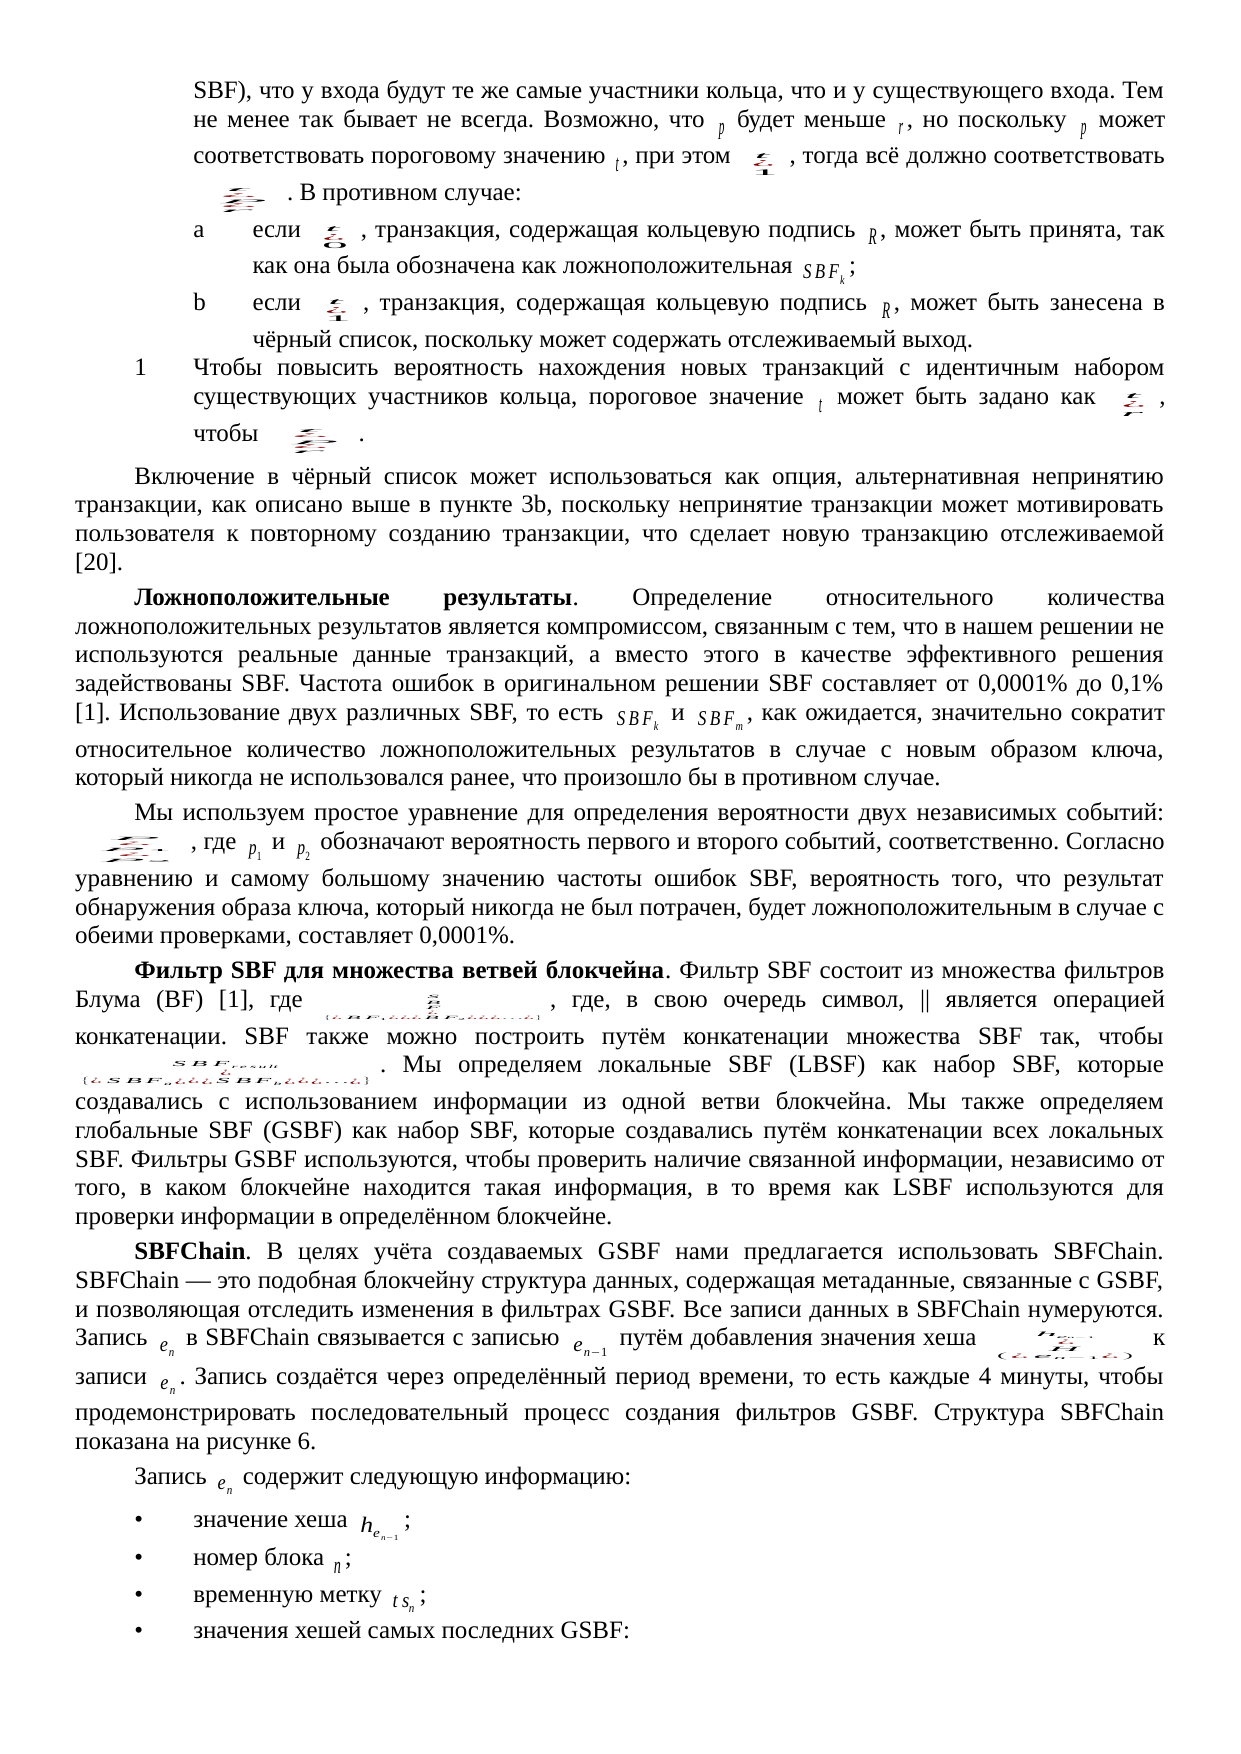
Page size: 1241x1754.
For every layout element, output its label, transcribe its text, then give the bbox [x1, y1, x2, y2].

text Фильтр SBF для множества ветвей блокчейна. Фильтр SBF состоит из множества фильтров Блума (BF) [1], где , где, в свою очередь символ, || является операцией конкатенации. SBF также можно построить путём конкатенации множества SBF так, чтобы . Мы определяем локальные SBF (LBSF) как набор SBF, которые создавались с использованием информации из одной ветви блокчейна. Мы также определяем глобальные SBF (GSBF) как набор SBF, которые создавались путём конкатенации всех локальных SBF. Фильтры GSBF используются, чтобы проверить наличие связанной информации, независимо от того, в каком блокчейне находится такая информация, в то время как LSBF используются для проверки информации в определённом блокчейне. [75, 955, 1165, 1230]
text Включение в чёрный список может использоваться как опция, альтернативная непринятию транзакции, как описано выше в пункте 3b, поскольку непринятие транзакции может мотивировать пользователя к повторному созданию транзакции, что сделает новую транзакцию отслеживаемой [20]. [75, 461, 1165, 576]
list временную метку ; [134, 1579, 1165, 1616]
text Ложноположительные результаты. Определение относительного количества ложноположительных результатов является компромиссом, связанным с тем, что в нашем решении не используются реальные данные транзакций, а вместо этого в качестве эффективного решения задействованы SBF. Частота ошибок в оригинальном решении SBF составляет от 0,0001% до 0,1% [1]. Использование двух различных SBF, то есть и , как ожидается, значительно сократит относительное количество ложноположительных результатов в случае с новым образом ключа, который никогда не использовался ранее, что произошло бы в противном случае. [75, 582, 1165, 791]
list Чтобы повысить вероятность нахождения новых транзакций с идентичным набором существующих участников кольца, пороговое значение может быть задано как , чтобы . [134, 352, 1165, 454]
list Для каждой кольцевой подписи , имеющей размер кольца , будет существовать кортежей образов-миксинов ключей. Система проверяет каждый кортеж образов-миксинов ключей, если они имеются в , и подсчитывает количество положительных результатов . Если , то есть вероятность (из-за ложноположительной характеристики SBF), что у входа будут те же самые участники кольца, что и у существующего входа. Тем не менее так бывает не всегда. Возможно, что будет меньше , но поскольку может соответствовать пороговому значению , при этом , тогда всё должно соответствовать . В противном случае: [134, 75, 1165, 214]
list если , транзакция, содержащая кольцевую подпись , может быть принята, так как она была обозначена как ложноположительная ; [193, 214, 1165, 287]
list номер блока ; [134, 1542, 1165, 1579]
list значения хешей самых последних GSBF: [134, 1616, 1165, 1644]
text Мы используем простое уравнение для определения вероятности двух независимых событий: , где и обозначают вероятность первого и второго событий, соответственно. Согласно уравнению и самому большому значению частоты ошибок SBF, вероятность того, что результат обнаружения образа ключа, который никогда не был потрачен, будет ложноположительным в случае с обеими проверками, составляет 0,0001%. [75, 797, 1165, 949]
text Запись содержит следующую информацию: [75, 1461, 1165, 1498]
text SBFChain. В целях учёта создаваемых GSBF нами предлагается использовать SBFChain. SBFChain — это подобная блокчейну структура данных, содержащая метаданные, связанные с GSBF, и позволяющая отследить изменения в фильтрах GSBF. Все записи данных в SBFChain нумеруются. Запись в SBFChain связывается с записью путём добавления значения хеша к записи . Запись создаётся через определённый период времени, то есть каждые 4 минуты, чтобы продемонстрировать последовательный процесс создания фильтров GSBF. Структура SBFChain показана на рисунке 6. [75, 1236, 1165, 1455]
list значение хеша ; [134, 1504, 1165, 1542]
list если , транзакция, содержащая кольцевую подпись , может быть занесена в чёрный список, поскольку может содержать отслеживаемый выход. [193, 287, 1165, 352]
